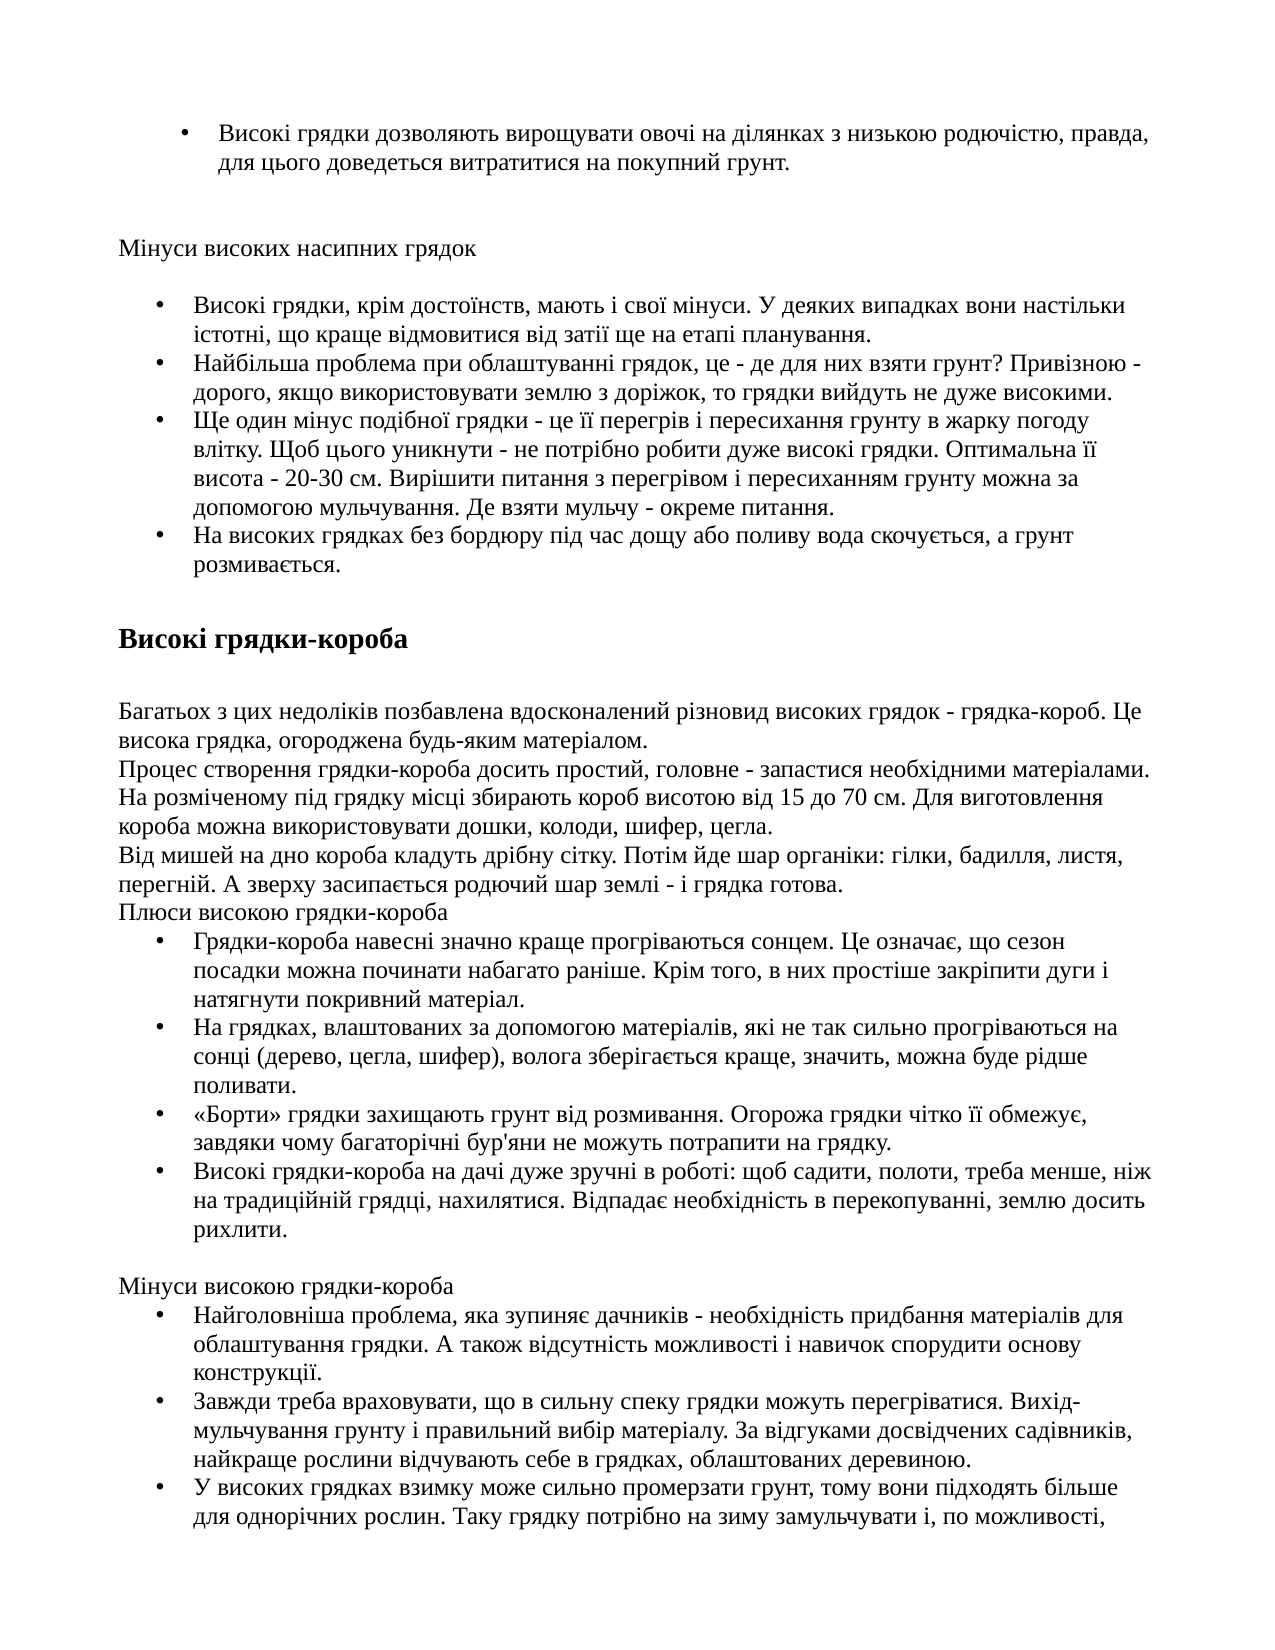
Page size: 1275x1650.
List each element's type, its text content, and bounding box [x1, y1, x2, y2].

list Високі грядки-короба на дачі дуже зручні в роботі: щоб садити, полоти, треба менше, ніж на традиційній грядці, нахилятися. Відпадає необхідність в перекопуванні, землю досить рихлити. [156, 1156, 1157, 1242]
list На грядках, влаштованих за допомогою матеріалів, які не так сильно прогріваються на сонці (дерево, цегла, шифер), волога зберігається краще, значить, можна буде рідше поливати. [156, 1012, 1157, 1099]
text Плюси високою грядки-короба [118, 897, 1157, 926]
list Завжди треба враховувати, що в сильну спеку грядки можуть перегріватися. Вихід-мульчування грунту і правильний вибір матеріалу. За відгуками досвідчених садівників, найкраще рослини відчувають себе в грядках, облаштованих деревиною. [156, 1386, 1157, 1472]
list Високі грядки, крім достоїнств, мають і свої мінуси. У деяких випадках вони настільки істотні, що краще відмовитися від затії ще на етапі планування. [156, 291, 1157, 348]
list Ще один мінус подібної грядки - це її перегрів і пересихання грунту в жарку погоду влітку. Щоб цього уникнути - не потрібно робити дуже високі грядки. Оптимальна її висота - 20-30 см. Вирішити питання з перегрівом і пересиханням грунту можна за допомогою мульчування. Де взяти мульчу - окреме питання. [156, 406, 1157, 521]
text Процес створення грядки-короба досить простий, головне - запастися необхідними матеріалами. На розміченому під грядку місці збирають короб висотою від 15 до 70 см. Для виготовлення короба можна використовувати дошки, колоди, шифер, цегла. [118, 754, 1157, 840]
list Грядки-короба навесні значно краще прогріваються сонцем. Це означає, що сезон посадки можна починати набагато раніше. Крім того, в них простіше закріпити дуги і натягнути покривний матеріал. [156, 926, 1157, 1012]
list Найголовніша проблема, яка зупиняє дачників - необхідність придбання матеріалів для облаштування грядки. А також відсутність можливості і навичок спорудити основу конструкції. [156, 1300, 1157, 1386]
text Багатьох з цих недоліків позбавлена ​​вдосконалений різновид високих грядок - грядка-короб. Це висока грядка, огороджена будь-яким матеріалом. [118, 696, 1157, 754]
subtitle Високі грядки-короба [118, 621, 1157, 655]
text Мінуси високою грядки-короба [118, 1271, 1157, 1300]
list «Борти» грядки захищають грунт від розмивання. Огорожа грядки чітко її обмежує, завдяки чому багаторічні бур'яни не можуть потрапити на грядку. [156, 1099, 1157, 1156]
list Високі грядки дозволяють вирощувати овочі на ділянках з низькою родючістю, правда, для цього доведеться витратитися на покупний грунт. [181, 118, 1157, 176]
text Мінуси високих насипних грядок [118, 233, 1157, 262]
text Від мишей на дно короба кладуть дрібну сітку. Потім йде шар органіки: гілки, бадилля, листя, перегній. А зверху засипається родючий шар землі - і грядка готова. [118, 840, 1157, 897]
list На високих грядках без бордюру під час дощу або поливу вода скочується, а грунт розмивається. [156, 521, 1157, 578]
list У високих грядках взимку може сильно промерзати грунт, тому вони підходять більше для однорічних рослин. Таку грядку потрібно на зиму замульчувати і, по можливості, [156, 1472, 1157, 1530]
list Найбільша проблема при облаштуванні грядок, це - де для них взяти грунт? Привізною - дорого, якщо використовувати землю з доріжок, то грядки вийдуть не дуже високими. [156, 348, 1157, 406]
